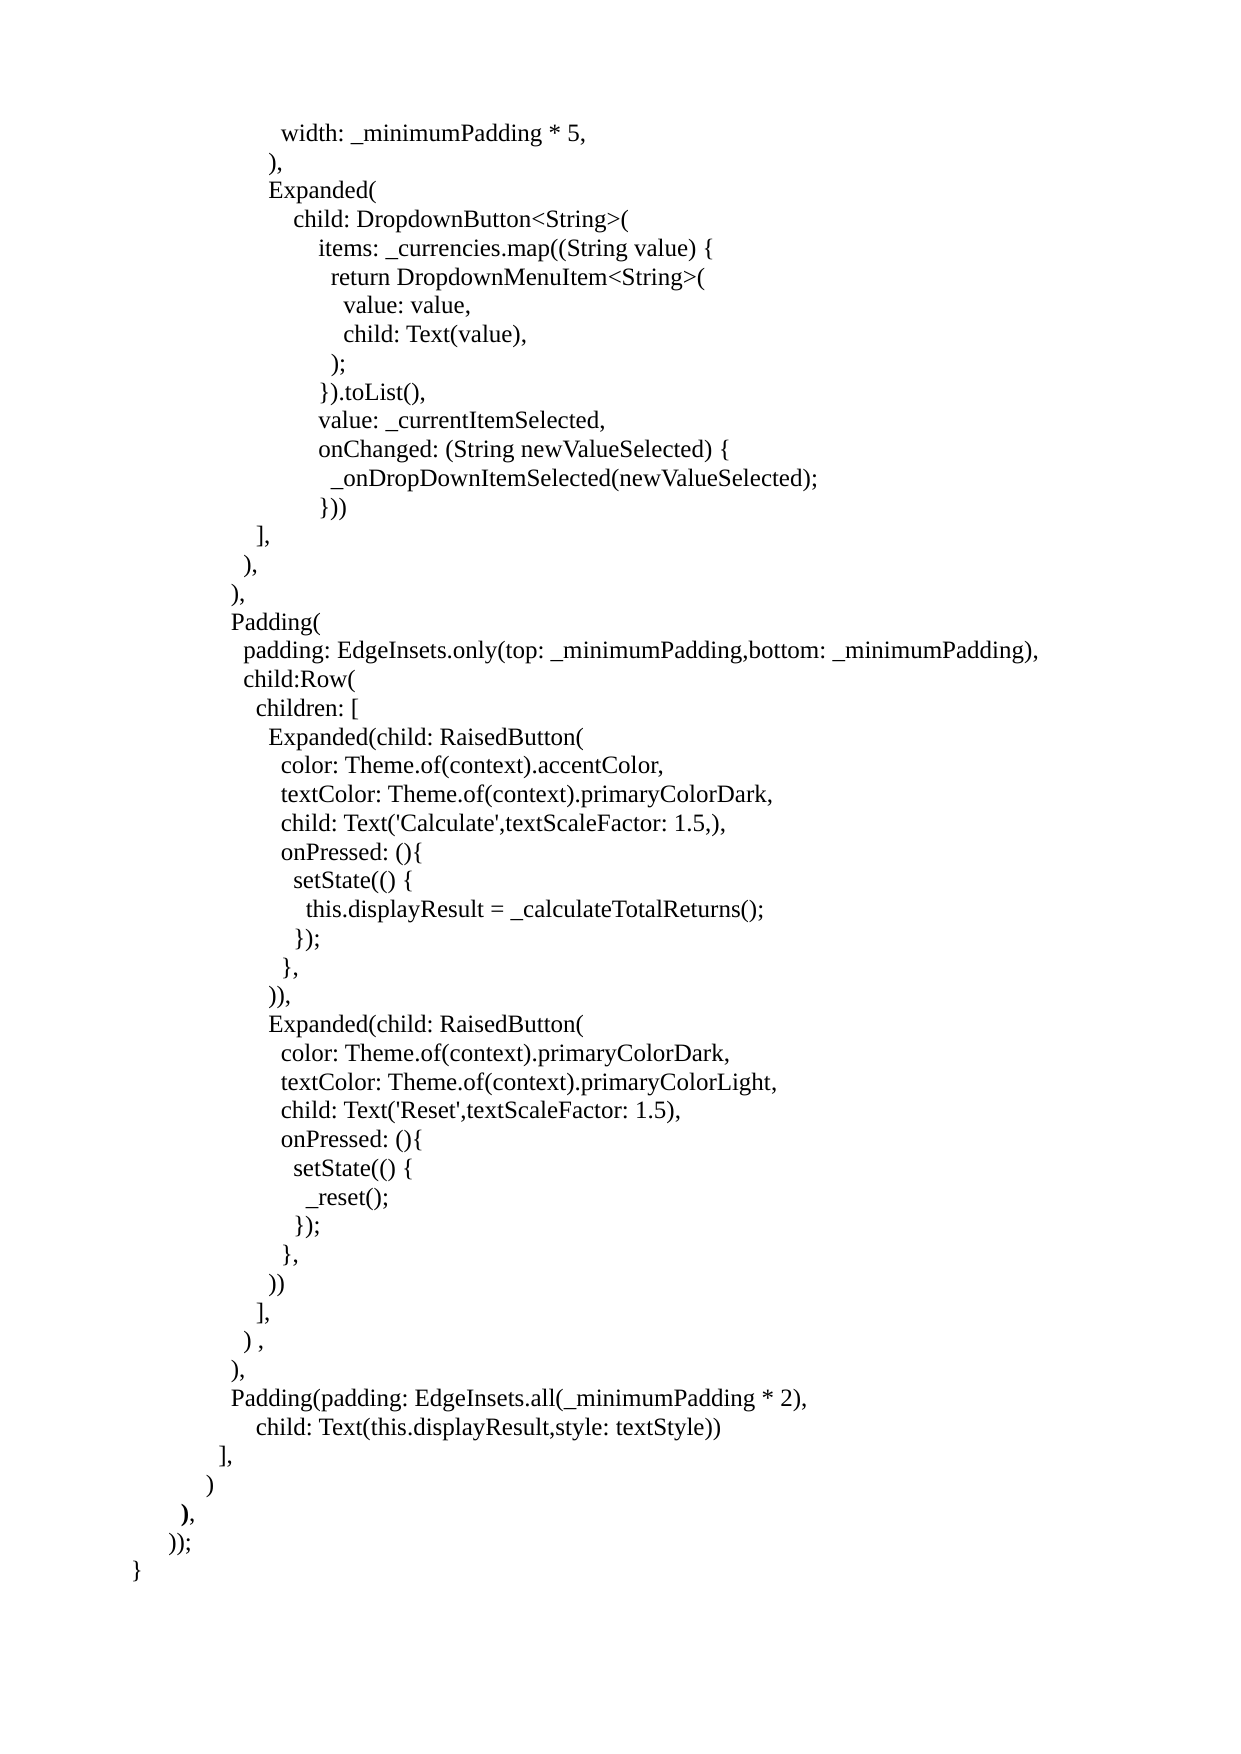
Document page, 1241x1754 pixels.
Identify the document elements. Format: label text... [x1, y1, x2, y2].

text ], [118, 1297, 1122, 1326]
text setState(() { [118, 866, 1122, 894]
text }, [118, 1239, 1122, 1268]
text setState(() { [118, 1153, 1122, 1182]
text }); [118, 923, 1122, 952]
text })) [118, 492, 1122, 521]
text ), [118, 1354, 1122, 1383]
text this.displayResult = _calculateTotalReturns(); [118, 894, 1122, 923]
text Padding(padding: EdgeInsets.all(_minimumPadding * 2), [118, 1383, 1122, 1412]
text child: Text('Calculate',textScaleFactor: 1.5,), [118, 808, 1122, 837]
text }); [118, 1211, 1122, 1239]
text )); [118, 1527, 1122, 1556]
text onPressed: (){ [118, 837, 1122, 866]
text textColor: Theme.of(context).primaryColorDark, [118, 779, 1122, 808]
text _onDropDownItemSelected(newValueSelected); [118, 463, 1122, 492]
text onPressed: (){ [118, 1124, 1122, 1153]
text ], [118, 521, 1122, 549]
text children: [ [118, 693, 1122, 722]
text Padding( [118, 607, 1122, 636]
text ), [118, 549, 1122, 578]
text )), [118, 981, 1122, 1009]
text Expanded(child: RaisedButton( [118, 722, 1122, 751]
text child: Text(value), [118, 319, 1122, 348]
text child: Text('Reset',textScaleFactor: 1.5), [118, 1096, 1122, 1124]
text padding: EdgeInsets.only(top: _minimumPadding,bottom: _minimumPadding), [118, 636, 1122, 664]
text } [118, 1556, 1122, 1584]
text textColor: Theme.of(context).primaryColorLight, [118, 1067, 1122, 1096]
text color: Theme.of(context).accentColor, [118, 751, 1122, 779]
text color: Theme.of(context).primaryColorDark, [118, 1038, 1122, 1067]
text Expanded(child: RaisedButton( [118, 1009, 1122, 1038]
text onChanged: (String newValueSelected) { [118, 434, 1122, 463]
text )) [118, 1268, 1122, 1297]
text ), [118, 147, 1122, 176]
text items: _currencies.map((String value) { [118, 233, 1122, 262]
text ), [118, 578, 1122, 607]
text _reset(); [118, 1182, 1122, 1211]
text ) , [118, 1326, 1122, 1354]
text child:Row( [118, 664, 1122, 693]
text width: _minimumPadding * 5, [118, 118, 1122, 147]
text }, [118, 952, 1122, 981]
text ], [118, 1441, 1122, 1469]
text return DropdownMenuItem<String>( [118, 262, 1122, 291]
text ); [118, 348, 1122, 377]
text child: DropdownButton<String>( [118, 204, 1122, 233]
text Expanded( [118, 176, 1122, 204]
text value: _currentItemSelected, [118, 406, 1122, 434]
text ) [118, 1469, 1122, 1498]
text }).toList(), [118, 377, 1122, 406]
text child: Text(this.displayResult,style: textStyle)) [118, 1412, 1122, 1441]
text ), [118, 1498, 1122, 1527]
text value: value, [118, 291, 1122, 319]
